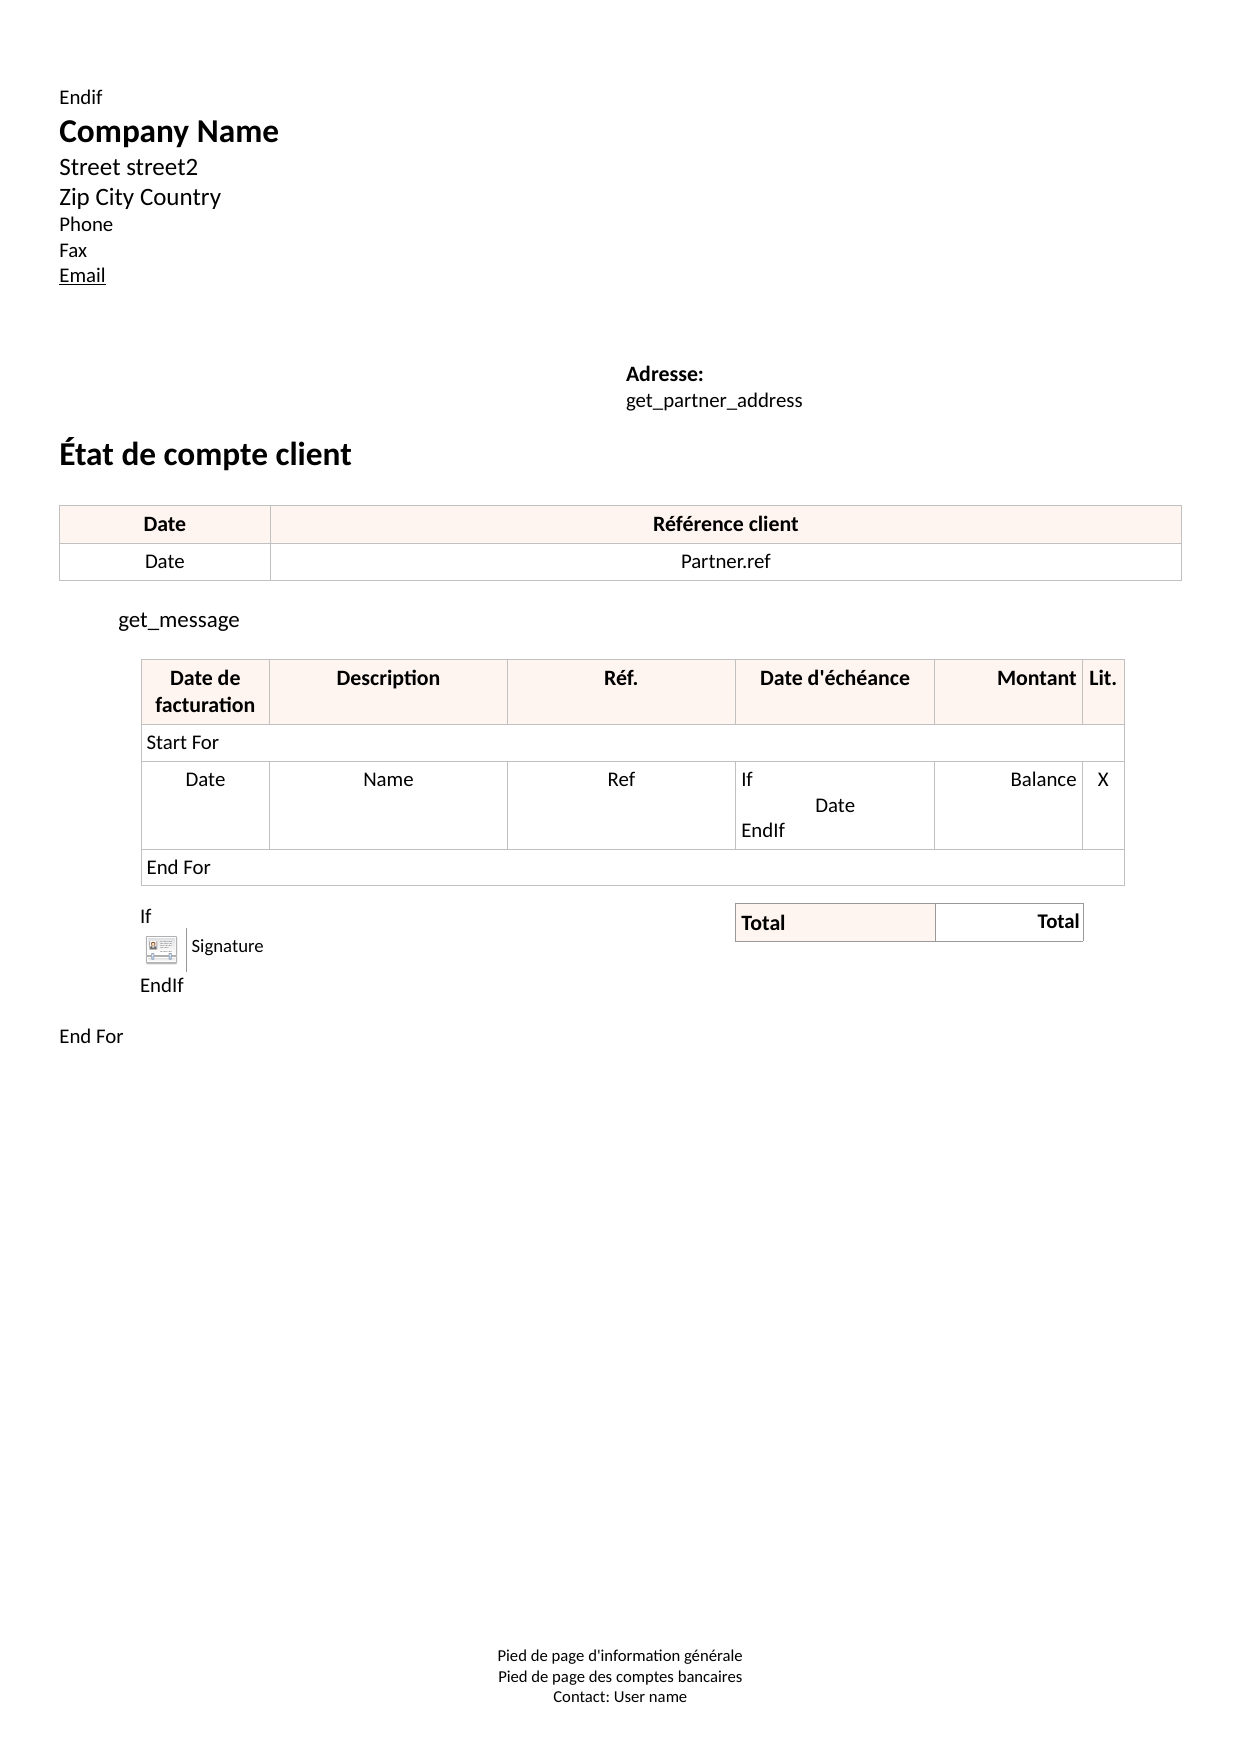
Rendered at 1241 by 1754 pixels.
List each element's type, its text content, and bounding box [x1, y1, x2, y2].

table_header If [140, 903, 735, 928]
text État de compte client [59, 433, 1181, 474]
table_cell Name [270, 762, 507, 848]
table_cell Balance [935, 762, 1082, 848]
table_cell If Date EndIf [736, 762, 934, 848]
text Endif [59, 84, 1181, 110]
table_header EndIf [140, 972, 735, 997]
text End For [59, 1023, 1181, 1048]
table_header Date [60, 506, 270, 543]
table_cell Partner.ref [271, 544, 1181, 580]
table_cell End For [142, 850, 1124, 885]
table_header [140, 928, 186, 972]
table_header Lit. [1083, 660, 1124, 724]
table_cell Start For [142, 725, 1124, 761]
table_cell Date [142, 762, 269, 848]
table_header [896, 110, 1181, 298]
table_header Date de facturation [142, 660, 269, 724]
table_header Signature [187, 928, 735, 972]
table_header Total [736, 904, 935, 941]
table_cell Ref [508, 762, 735, 848]
text get_message [118, 605, 1122, 633]
table_header Date d'échéance [736, 660, 934, 724]
table_header Description [270, 660, 507, 724]
table_header Référence client [271, 506, 1181, 543]
table_header [735, 903, 1181, 997]
table_header Adresse: get_partner_address [620, 355, 1181, 418]
table_header Montant [935, 660, 1082, 724]
table_header Company Name Street street2 Zip City Country Phone Fax Email [59, 110, 896, 298]
table_header Total [936, 904, 1083, 941]
table_header Réf. [508, 660, 735, 724]
table_header [59, 355, 620, 418]
table_cell X [1083, 762, 1124, 848]
picture [145, 934, 178, 966]
table_cell Date [60, 544, 270, 580]
